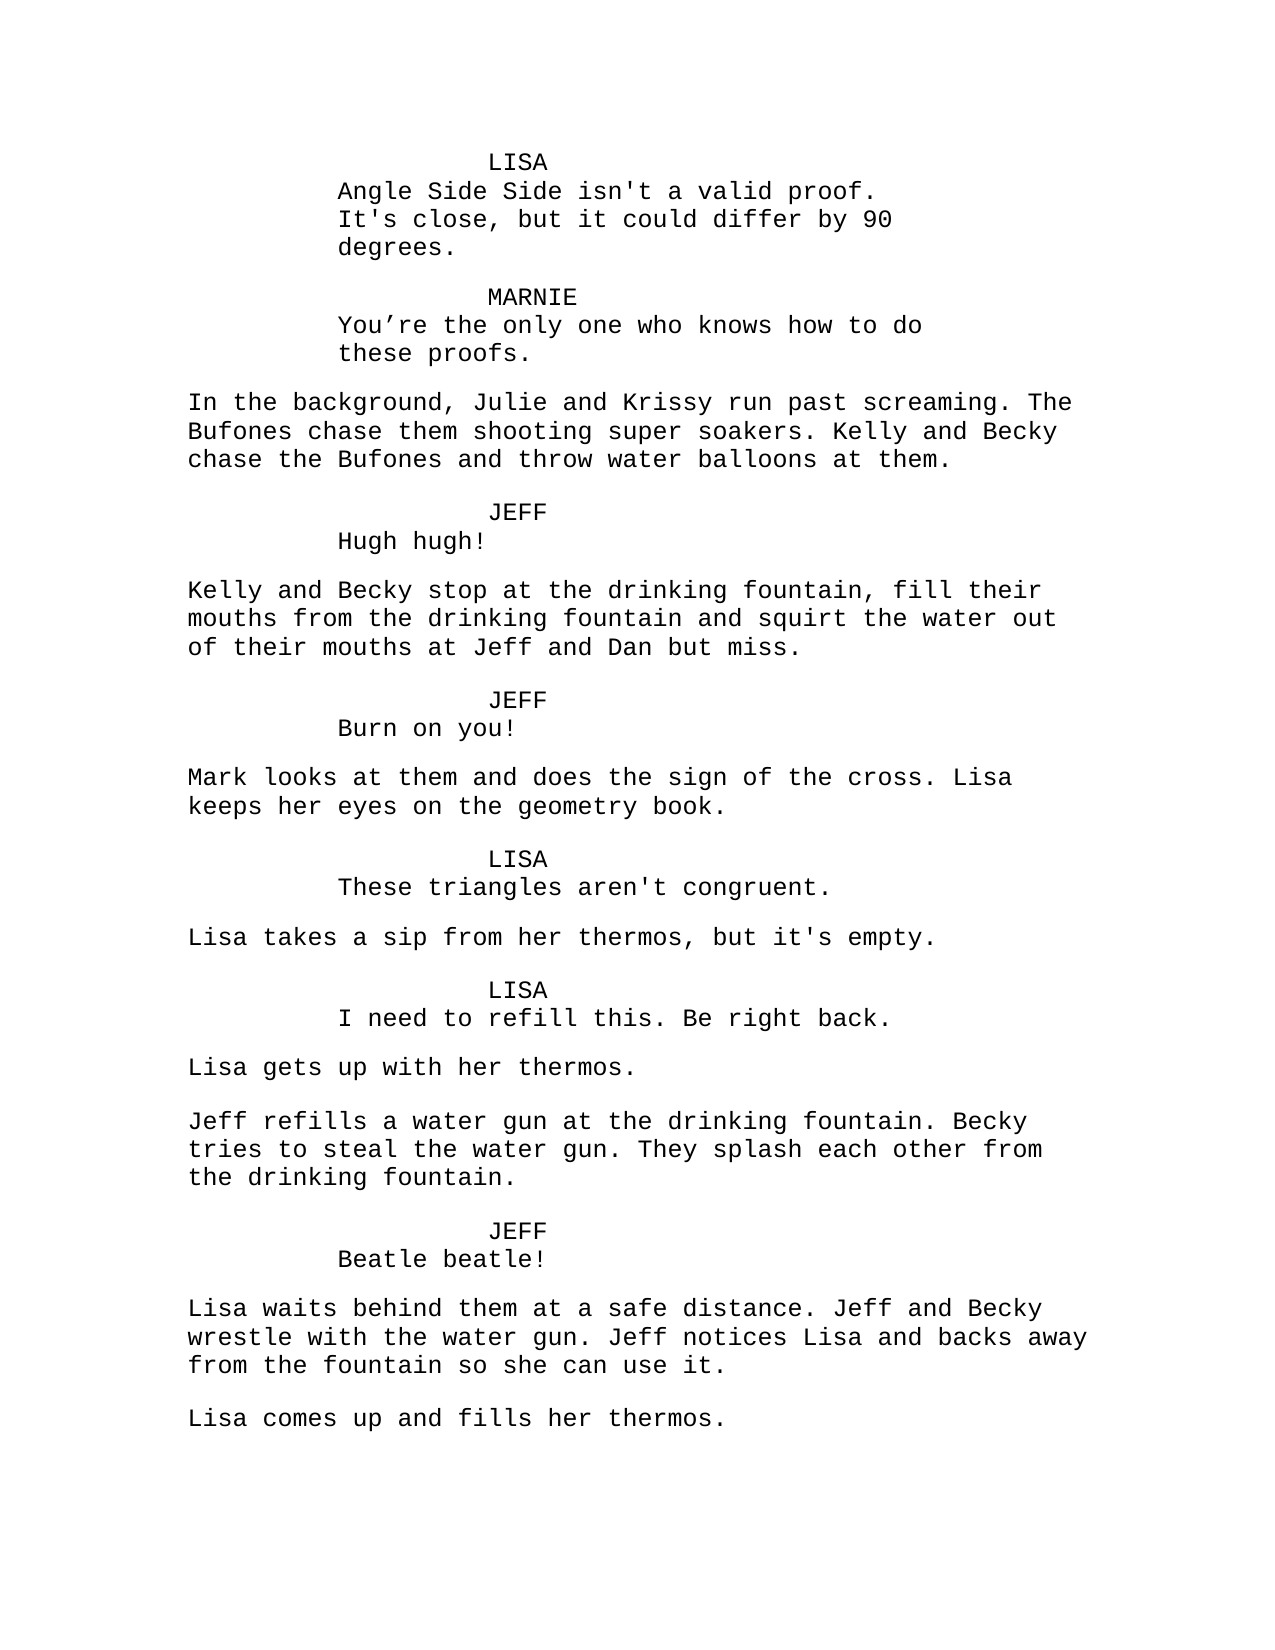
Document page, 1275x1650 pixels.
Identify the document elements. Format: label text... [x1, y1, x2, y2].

text JEFF [187, 1218, 1087, 1247]
text Hugh hugh! [337, 528, 937, 557]
text LISA [187, 150, 1087, 178]
text MARNIE [187, 284, 1087, 312]
text You’re the only one who knows how to do these proofs. [337, 312, 937, 369]
text Mark looks at them and does the sign of the cross. Lisa keeps her eyes on the geometry book. [187, 765, 1087, 822]
text JEFF [187, 687, 1087, 716]
text Lisa waits behind them at a safe distance. Jeff and Becky wrestle with the water gun. Jeff notices Lisa and backs away from the fountain so she can use it. [187, 1296, 1087, 1381]
text Lisa gets up with her thermos. [187, 1055, 1087, 1083]
text Kelly and Becky stop at the drinking fountain, fill their mouths from the drinking fountain and squirt the water out of their mouths at Jeff and Dan but miss. [187, 577, 1087, 662]
text These triangles aren't congruent. [337, 875, 937, 903]
text LISA [187, 977, 1087, 1006]
text Angle Side Side isn't a valid proof. It's close, but it could differ by 90 degrees. [337, 178, 937, 263]
text Lisa takes a sip from her thermos, but it's empty. [187, 924, 1087, 952]
text Beatle beatle! [337, 1247, 937, 1275]
text Jeff refills a water gun at the drinking fountain. Becky tries to steal the water gun. They splash each other from the drinking fountain. [187, 1108, 1087, 1193]
text Burn on you! [337, 716, 937, 744]
text I need to refill this. Be right back. [337, 1006, 937, 1034]
text In the background, Julie and Krissy run past screaming. The Bufones chase them shooting super soakers. Kelly and Becky chase the Bufones and throw water balloons at them. [187, 390, 1087, 475]
text JEFF [187, 500, 1087, 528]
text Lisa comes up and fills her thermos. [187, 1406, 1087, 1434]
text LISA [187, 847, 1087, 875]
